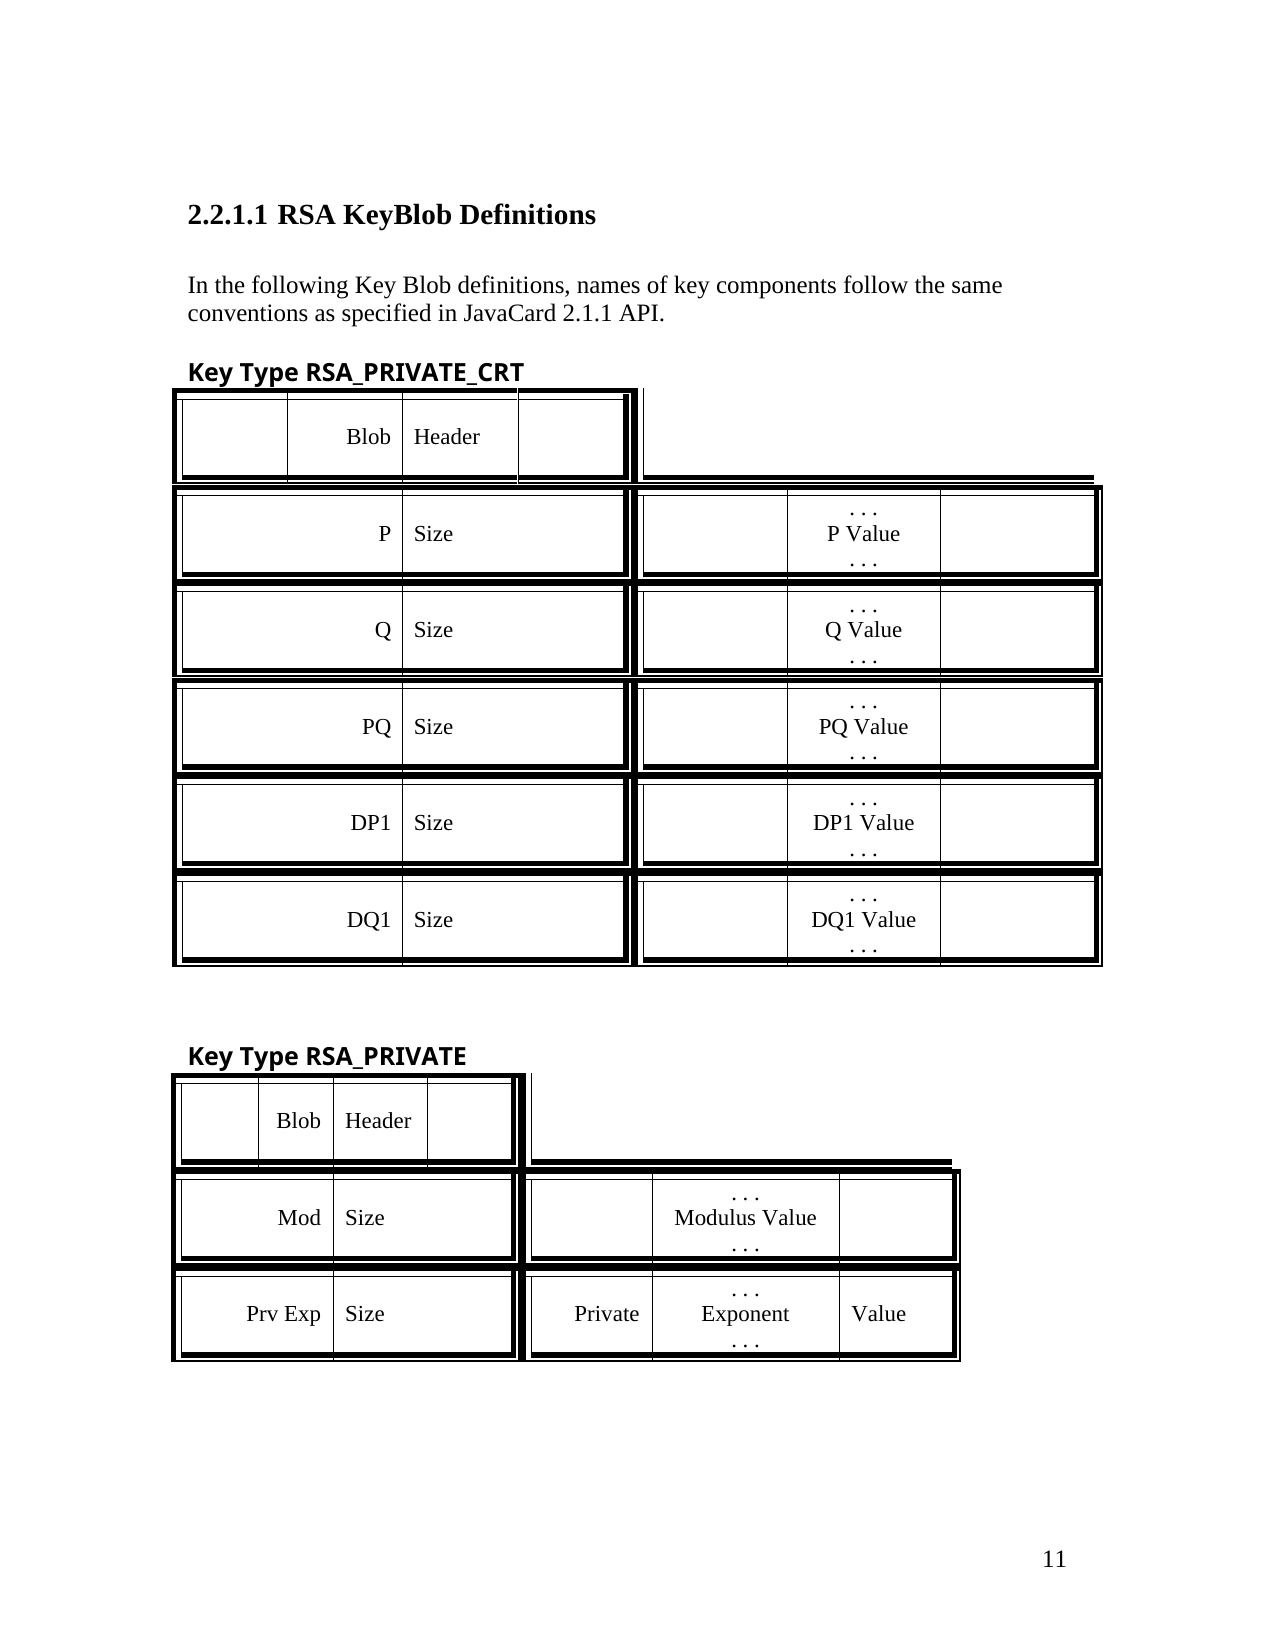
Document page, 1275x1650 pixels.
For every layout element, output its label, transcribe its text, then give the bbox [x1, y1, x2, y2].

table_header Header [403, 400, 517, 475]
table_header [519, 393, 628, 399]
table_cell [788, 876, 940, 881]
table_cell [644, 882, 787, 957]
table_cell [403, 490, 623, 495]
table_cell [644, 689, 787, 764]
table_cell Size [334, 1277, 511, 1352]
table_cell [941, 689, 1094, 764]
table_header [952, 1073, 961, 1169]
table_cell Size [403, 496, 623, 572]
table_cell [177, 586, 402, 591]
table_cell [177, 876, 402, 881]
table_cell [638, 779, 787, 784]
table_cell Size [403, 785, 623, 861]
table_header [334, 1078, 427, 1083]
table_header [182, 1084, 258, 1159]
table_cell [176, 1271, 333, 1276]
table_cell [653, 1271, 839, 1276]
table_cell Size [403, 882, 623, 957]
table_cell [941, 785, 1094, 861]
table_cell [840, 1271, 952, 1276]
table_cell [638, 586, 787, 591]
table_cell . . . DQ1 Value . . . [788, 882, 940, 957]
table_cell . . . P Value . . . [788, 496, 940, 572]
table_header [428, 1078, 511, 1083]
table_cell . . . PQ Value . . . [788, 689, 940, 764]
table_header [403, 393, 517, 399]
table_cell Private [526, 1277, 652, 1360]
table_cell [177, 490, 402, 495]
table_cell Size [403, 592, 623, 668]
table_cell [177, 779, 402, 784]
table_cell [403, 586, 623, 591]
table_cell [638, 592, 787, 675]
table_cell [334, 1271, 511, 1276]
table_cell [334, 1174, 511, 1179]
table_cell Value [840, 1277, 952, 1352]
table_cell [644, 496, 787, 572]
table_cell [788, 490, 940, 495]
table_header [1094, 388, 1103, 484]
table_cell [638, 689, 787, 772]
table_cell [788, 586, 940, 591]
text In the following Key Blob definitions, names of key components follow the same conventions as specified in JavaCard 2.1.1 API. [187, 271, 1087, 326]
table_cell [638, 490, 787, 495]
table_cell [941, 683, 1094, 688]
table_cell [941, 496, 1094, 572]
table_cell Size [403, 689, 623, 764]
table_cell [403, 779, 623, 784]
table_header [288, 393, 402, 399]
table_cell [941, 592, 1094, 668]
subtitle RSA KeyBlob Definitions [187, 198, 1087, 231]
table_header Header [334, 1084, 427, 1159]
table_cell [941, 779, 1094, 784]
table_header [177, 393, 287, 399]
table_header Blob [259, 1084, 333, 1159]
table_cell [403, 876, 623, 881]
table_cell [403, 683, 623, 688]
table_cell [638, 496, 787, 579]
table_cell Q [177, 592, 402, 675]
table_header [259, 1078, 333, 1083]
table_cell PQ [177, 689, 402, 772]
text Key Type RSA_PRIVATE [187, 1038, 1087, 1072]
table_header Blob [288, 400, 402, 475]
table_cell [526, 1180, 652, 1263]
table_cell [653, 1174, 839, 1179]
table_header [176, 1084, 258, 1167]
table_cell [526, 1174, 652, 1179]
table_cell . . . Modulus Value . . . [653, 1180, 839, 1256]
table_cell [941, 586, 1094, 591]
table_cell [638, 683, 787, 688]
table_header [638, 388, 1094, 482]
table_cell [532, 1180, 652, 1256]
table_cell [788, 779, 940, 784]
text Key Type RSA_PRIVATE_CRT [187, 354, 1087, 388]
table_cell [840, 1180, 952, 1256]
table_cell . . . DP1 Value . . . [788, 785, 940, 861]
table_header [176, 1078, 258, 1083]
table_cell [644, 592, 787, 668]
table_cell [788, 683, 940, 688]
table_cell [941, 490, 1094, 495]
table_header [183, 400, 287, 475]
table_cell Mod [176, 1180, 333, 1263]
table_cell P [177, 496, 402, 579]
table_cell [644, 785, 787, 861]
table_cell DQ1 [177, 882, 402, 965]
table_cell [941, 876, 1094, 881]
table_cell Prv Exp [176, 1277, 333, 1360]
table_cell DP1 [177, 785, 402, 868]
table_cell Size [334, 1180, 511, 1256]
table_cell [176, 1174, 333, 1179]
table_cell [638, 785, 787, 868]
table_cell [840, 1174, 952, 1179]
table_cell [526, 1271, 652, 1276]
table_header [177, 400, 287, 482]
table_cell . . . Q Value . . . [788, 592, 940, 668]
table_cell [638, 876, 787, 881]
table_header [428, 1084, 511, 1159]
table_cell [177, 683, 402, 688]
table_header [532, 1073, 952, 1159]
table_header [526, 1073, 952, 1167]
table_header [644, 388, 1094, 475]
table_header [519, 400, 623, 475]
table_cell [941, 882, 1094, 957]
table_cell . . . Exponent . . . [653, 1277, 839, 1352]
table_cell [638, 882, 787, 965]
